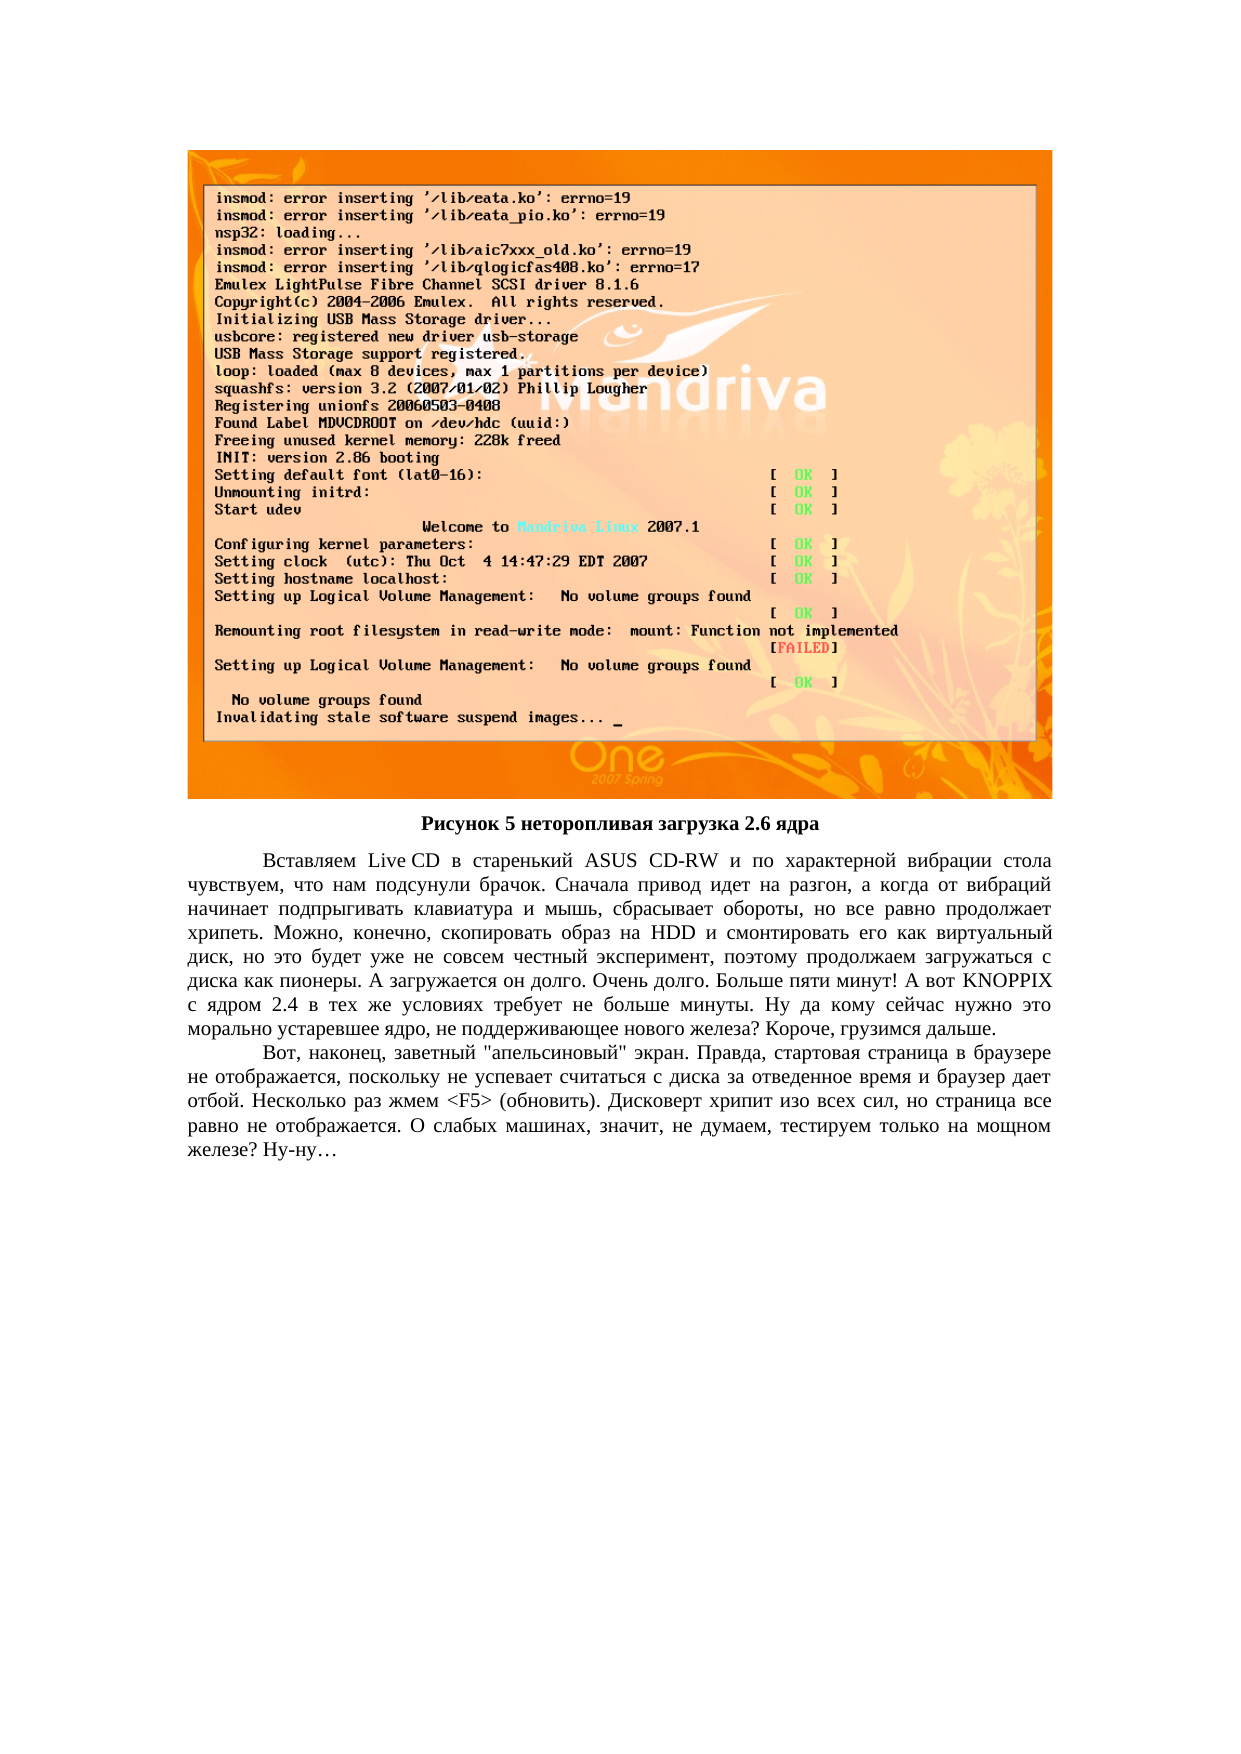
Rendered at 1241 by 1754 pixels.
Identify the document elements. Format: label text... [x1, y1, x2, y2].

picture [187, 150, 1053, 799]
text Рисунок 5 неторопливая загрузка 2.6 ядра [187, 811, 1053, 835]
text Вставляем Live CD в старенький ASUS CD-RW и по характерной вибрации стола чувствуем, что нам подсунули брачок. Сначала привод идет на разгон, а когда от вибраций начинает подпрыгивать клавиатура и мышь, сбрасывает обороты, но все равно продолжает хрипеть. Можно, конечно, скопировать образ на HDD и смонтировать его как виртуальный диск, но это будет уже не совсем честный эксперимент, поэтому продолжаем загружаться с диска как пионеры. А загружается он долго. Очень долго. Больше пяти минут! А вот KNOPPIX с ядром 2.4 в тех же условиях требует не больше минуты. Ну да кому сейчас нужно это морально устаревшее ядро, не поддерживающее нового железа? Короче, грузимся дальше. [187, 848, 1053, 1040]
text Вот, наконец, заветный "апельсиновый" экран. Правда, стартовая страница в браузере не отображается, поскольку не успевает считаться с диска за отведенное время и браузер дает отбой. Несколько раз жмем <F5> (обновить). Дисковерт хрипит изо всех сил, но страница все равно не отображается. О слабых машинах, значит, не думаем, тестируем только на мощном железе? Ну-ну… [187, 1040, 1053, 1161]
